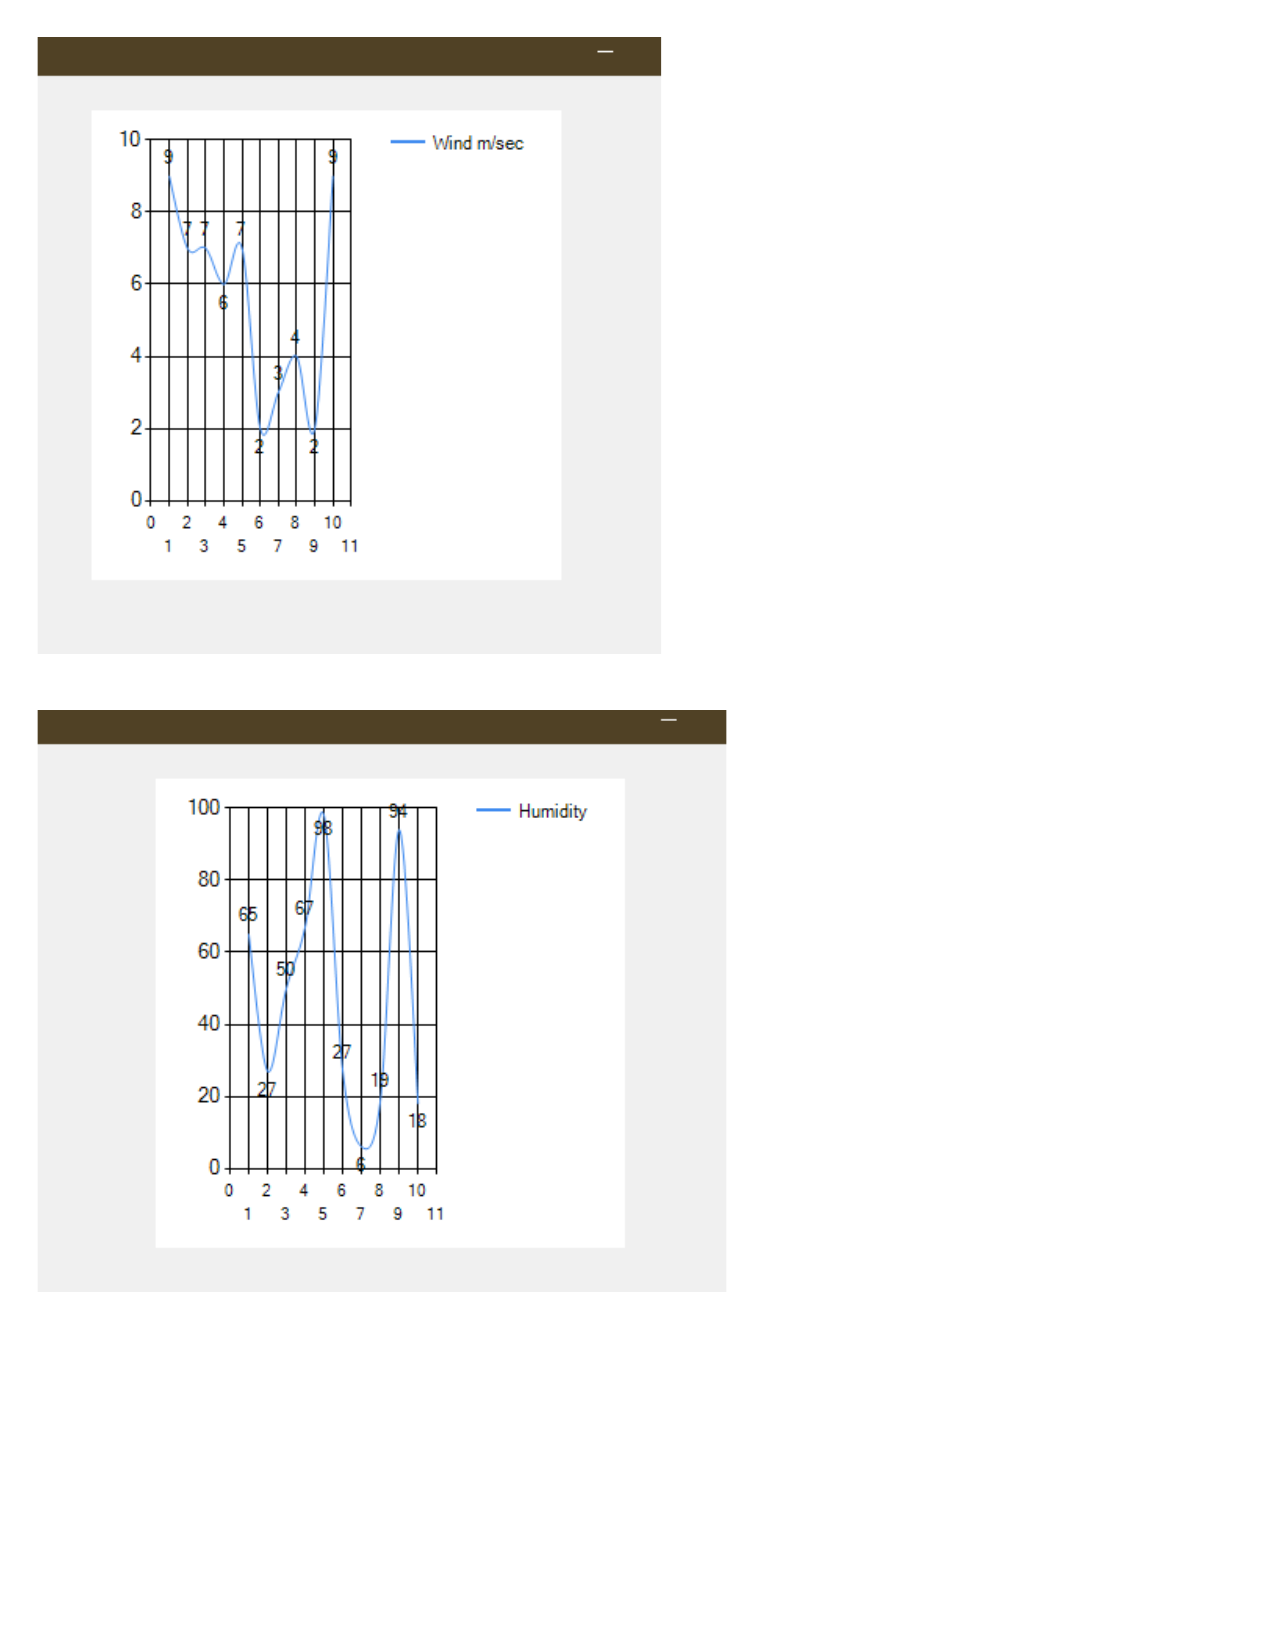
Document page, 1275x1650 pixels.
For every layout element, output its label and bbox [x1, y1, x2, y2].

picture [37, 710, 727, 1292]
picture [37, 37, 662, 654]
